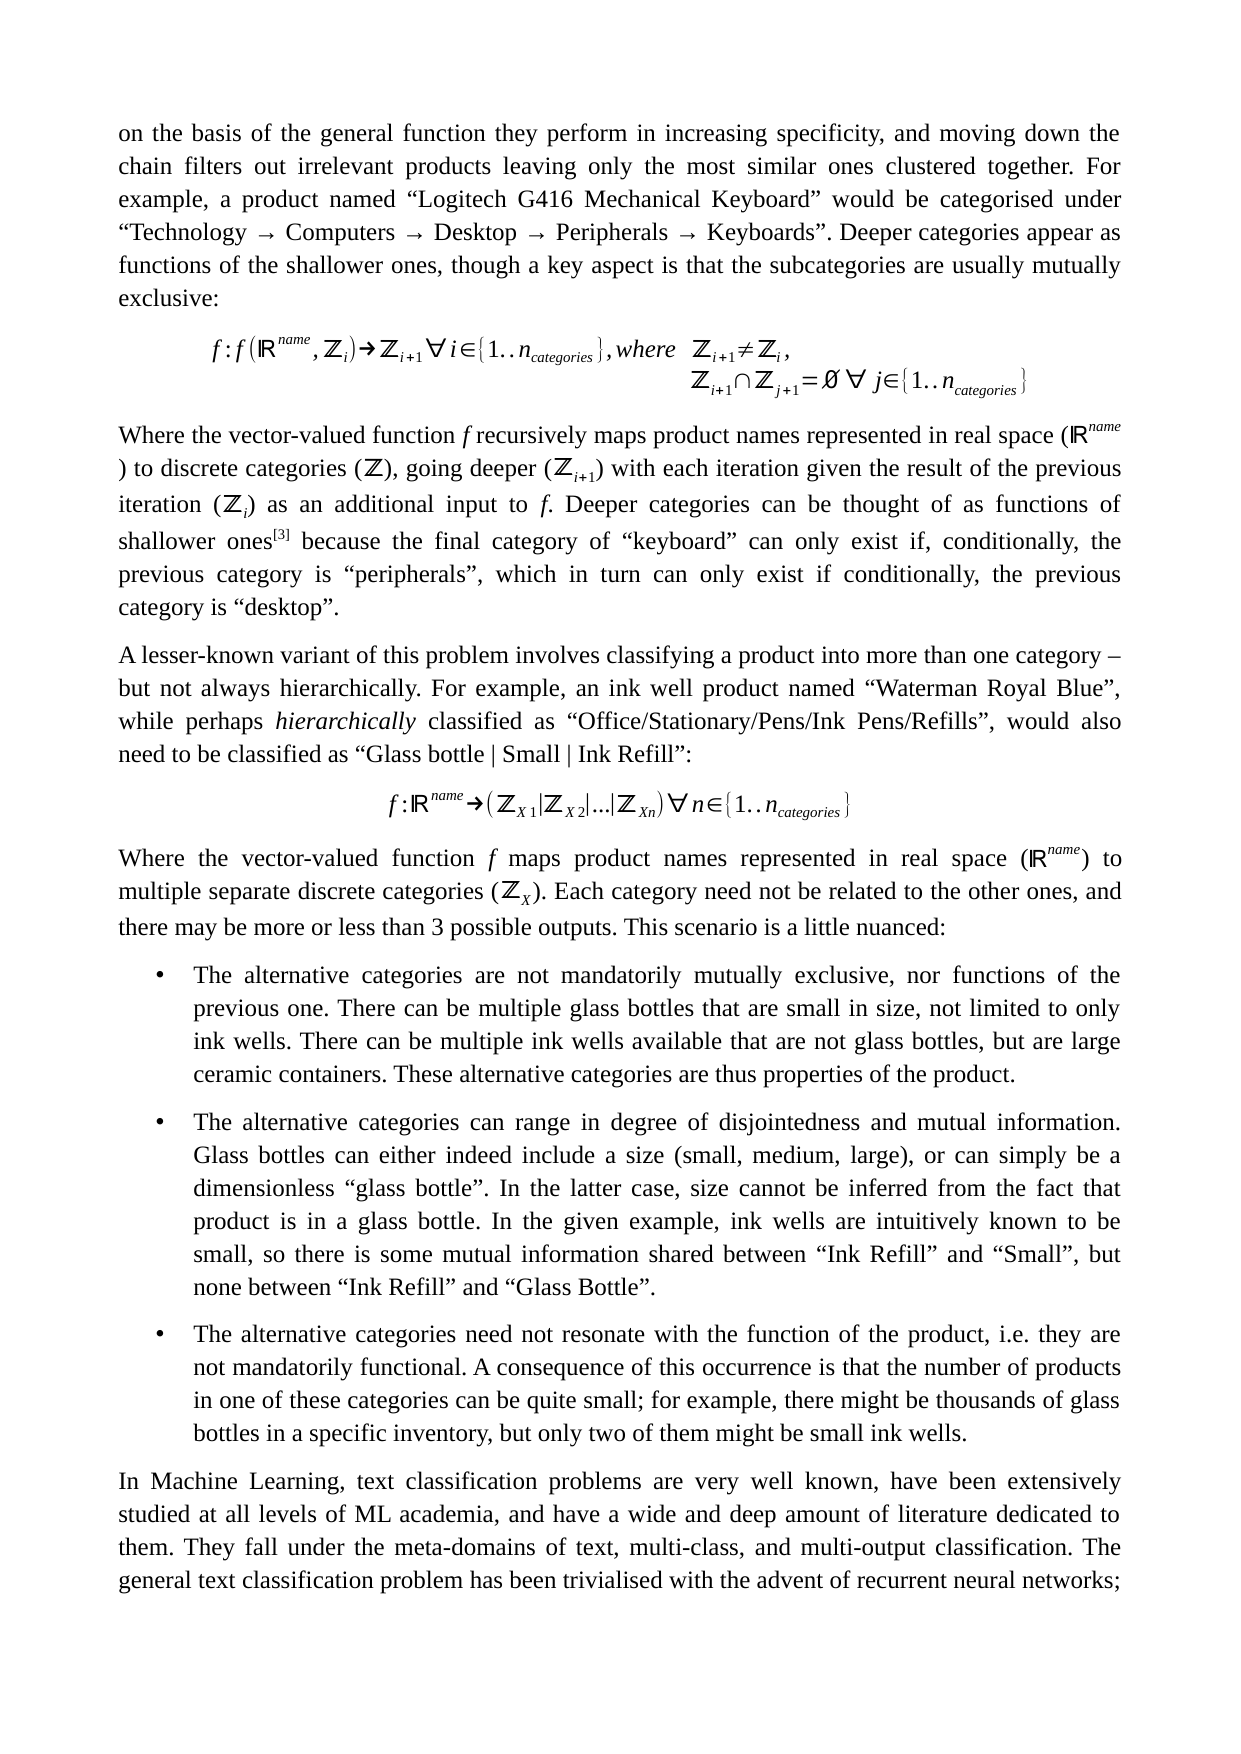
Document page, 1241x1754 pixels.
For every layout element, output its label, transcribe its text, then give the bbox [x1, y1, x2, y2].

text Where the vector-valued function f maps product names represented in real space () to multiple separate discrete categories (). Each category need not be related to the other ones, and there may be more or less than 3 possible outputs. This scenario is a little nuanced: [118, 840, 1122, 941]
list The alternative categories need not resonate with the function of the product, i.e. they are not mandatorily functional. A consequence of this occurrence is that the number of products in one of these categories can be quite small; for example, there might be thousands of glass bottles in a specific inventory, but only two of them might be small ink wells. [156, 1319, 1122, 1447]
text Where the vector-valued function f recursively maps product names represented in real space () to discrete categories (), going deeper () with each iteration given the result of the previous iteration () as an additional input to f. Deeper categories can be thought of as functions of shallower ones[3] because the final category of “keyboard” can only exist if, conditionally, the previous category is “peripherals”, which in turn can only exist if conditionally, the previous category is “desktop”. [118, 417, 1122, 621]
text A lesser-known variant of this problem involves classifying a product into more than one category – but not always hierarchically. For example, an ink well product named “Waterman Royal Blue”, while perhaps hierarchically classified as “Office/Stationary/Pens/Ink Pens/Refills”, would also need to be classified as “Glass bottle | Small | Ink Refill”: [118, 640, 1122, 768]
text In Machine Learning, text classification problems are very well known, have been extensively studied at all levels of ML academia, and have a wide and deep amount of literature dedicated to them. They fall under the meta-domains of text, multi-class, and multi-output classification. The general text classification problem has been trivialised with the advent of recurrent neural networks; [118, 1466, 1122, 1594]
text on the basis of the general function they perform in increasing specificity, and moving down the chain filters out irrelevant products leaving only the most similar ones clustered together. For example, a product named “Logitech G416 Mechanical Keyboard” would be categorised under “Technology → Computers → Desktop → Peripherals → Keyboards”. Deeper categories appear as functions of the shallower ones, though a key aspect is that the subcategories are usually mutually exclusive: [118, 118, 1122, 312]
list The alternative categories can range in degree of disjointedness and mutual information. Glass bottles can either indeed include a size (small, medium, large), or can simply be a dimensionless “glass bottle”. In the latter case, size cannot be inferred from the fact that product is in a glass bottle. In the given example, ink wells are intuitively known to be small, so there is some mutual information shared between “Ink Refill” and “Small”, but none between “Ink Refill” and “Glass Bottle”. [156, 1107, 1122, 1301]
list The alternative categories are not mandatorily mutually exclusive, nor functions of the previous one. There can be multiple glass bottles that are small in size, not limited to only ink wells. There can be multiple ink wells available that are not glass bottles, but are large ceramic containers. These alternative categories are thus properties of the product. [156, 960, 1122, 1088]
